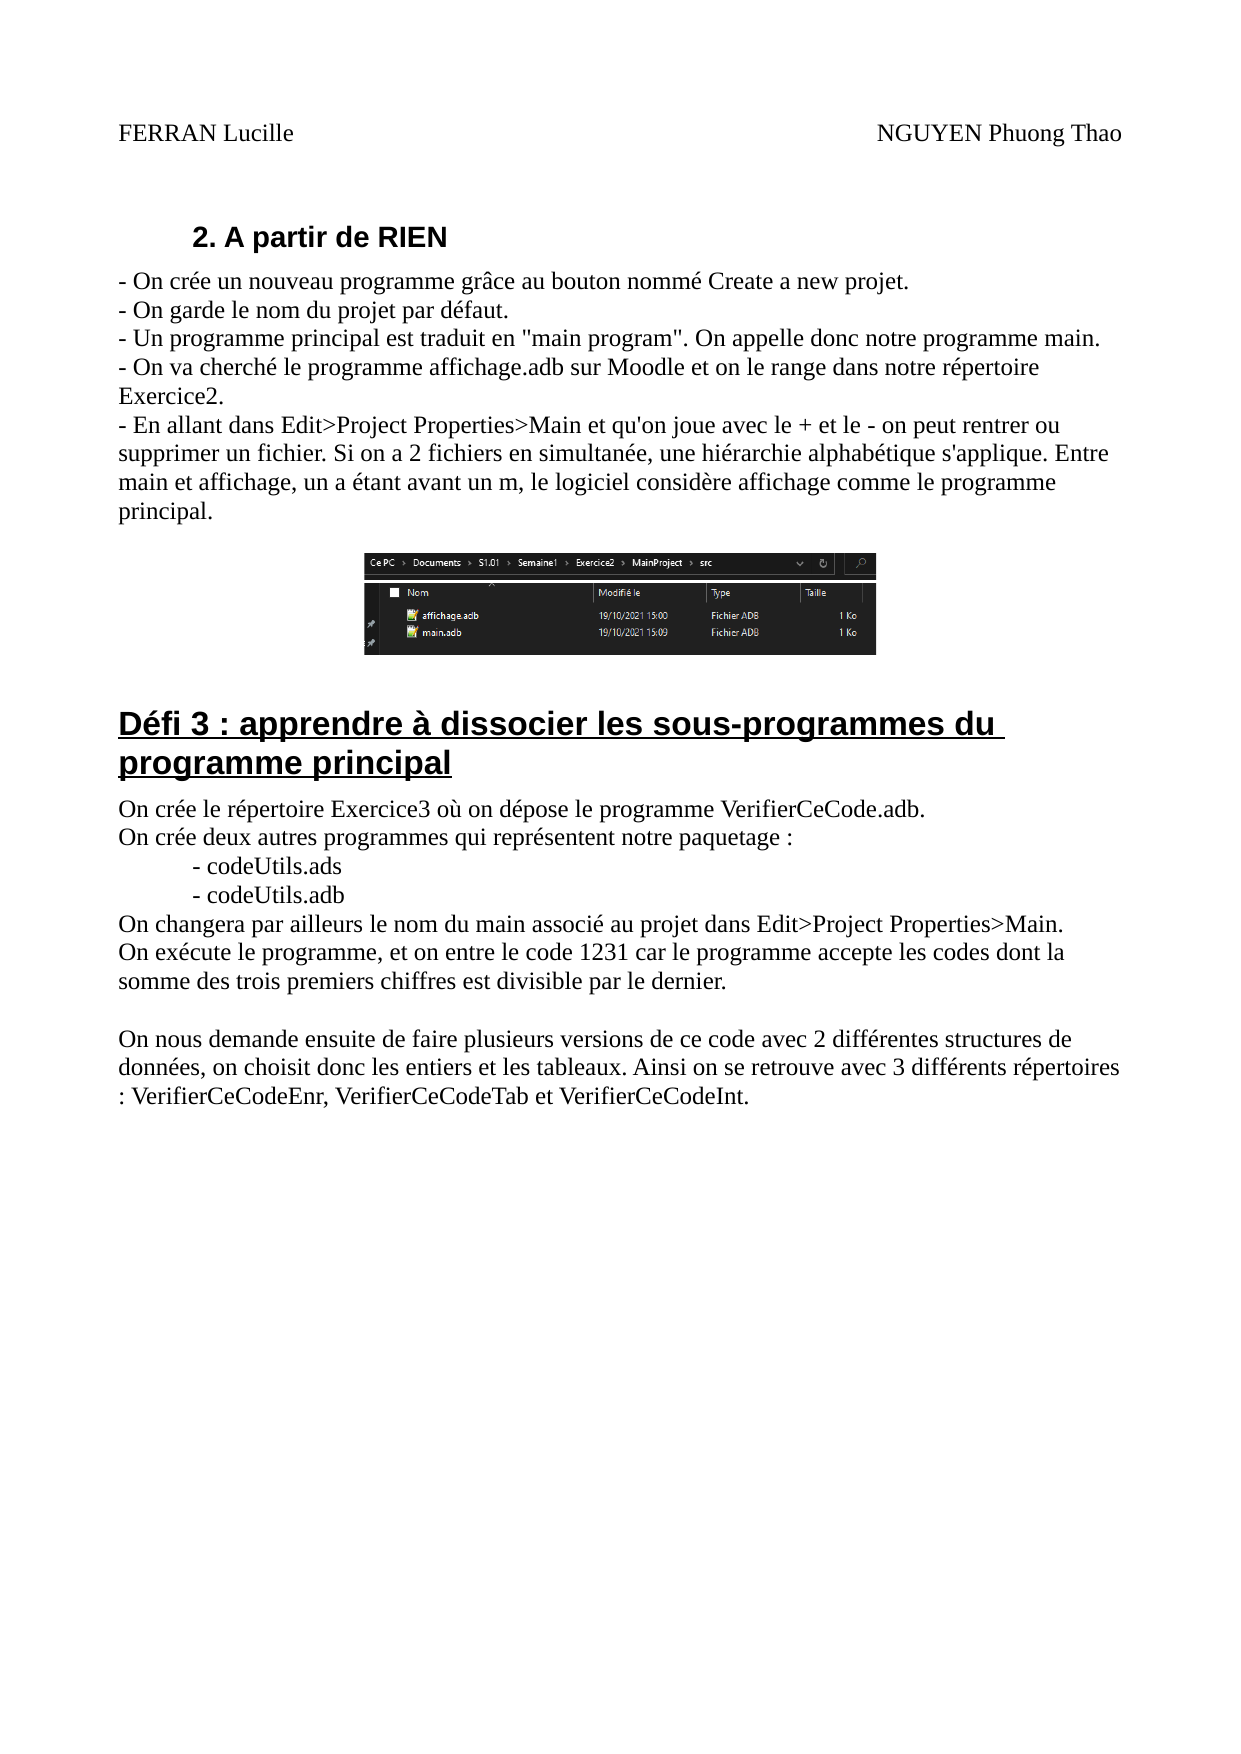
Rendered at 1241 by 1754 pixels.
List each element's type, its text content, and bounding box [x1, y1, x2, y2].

text - Un programme principal est traduit en "main program". On appelle donc notre programme main. [118, 323, 1122, 352]
subtitle Défi 3 : apprendre à dissocier les sous-programmes du programme principal [118, 704, 1122, 781]
text - codeUtils.ads [118, 851, 1122, 880]
text - On garde le nom du projet par défaut. [118, 295, 1122, 323]
text On changera par ailleurs le nom du main associé au projet dans Edit>Project Properties>Main. [118, 909, 1122, 937]
subtitle 2. A partir de RIEN [118, 220, 1122, 253]
text On nous demande ensuite de faire plusieurs versions de ce code avec 2 différentes structures de données, on choisit donc les entiers et les tableaux. Ainsi on se retrouve avec 3 différents répertoires : VerifierCeCodeEnr, VerifierCeCodeTab et VerifierCeCodeInt. [118, 1024, 1122, 1110]
text - codeUtils.adb [118, 880, 1122, 909]
text On crée le répertoire Exercice3 où on dépose le programme VerifierCeCode.adb. [118, 794, 1122, 822]
text On crée deux autres programmes qui représentent notre paquetage : [118, 822, 1122, 851]
text - En allant dans Edit>Project Properties>Main et qu'on joue avec le + et le - on peut rentrer ou supprimer un fichier. Si on a 2 fichiers en simultanée, une hiérarchie alphabétique s'applique. Entre main et affichage, un a étant avant un m, le logiciel considère affichage comme le programme principal. [118, 410, 1122, 525]
picture [364, 553, 877, 655]
text On exécute le programme, et on entre le code 1231 car le programme accepte les codes dont la somme des trois premiers chiffres est divisible par le dernier. [118, 937, 1122, 995]
text - On crée un nouveau programme grâce au bouton nommé Create a new projet. [118, 266, 1122, 295]
text - On va cherché le programme affichage.adb sur Moodle et on le range dans notre répertoire Exercice2. [118, 352, 1122, 410]
